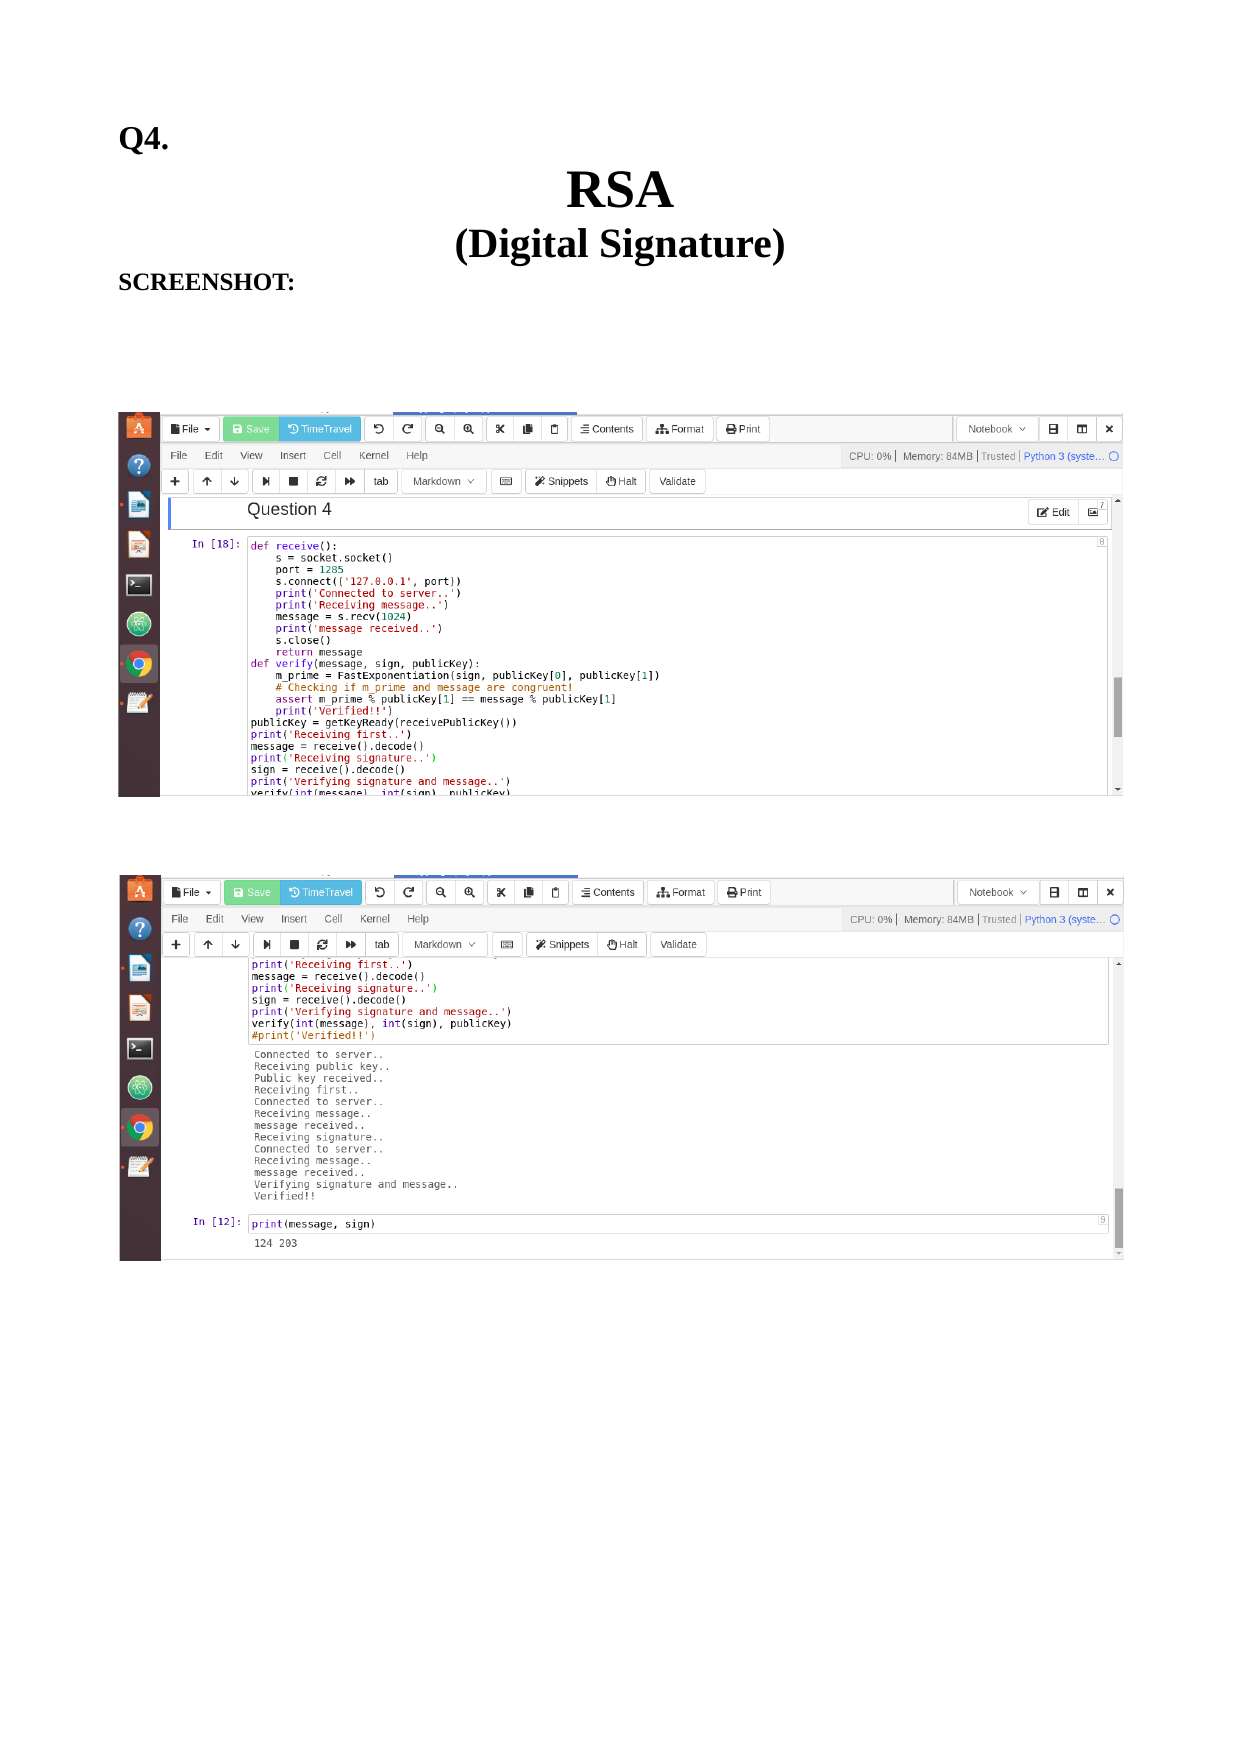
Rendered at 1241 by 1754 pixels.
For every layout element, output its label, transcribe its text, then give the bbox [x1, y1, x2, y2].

text Q4. [118, 118, 1122, 156]
picture [118, 412, 1090, 797]
text SCREENSHOT: [118, 267, 1122, 295]
picture [119, 875, 1104, 1261]
text RSA [118, 156, 1122, 219]
text (Digital Signature) [118, 219, 1122, 267]
